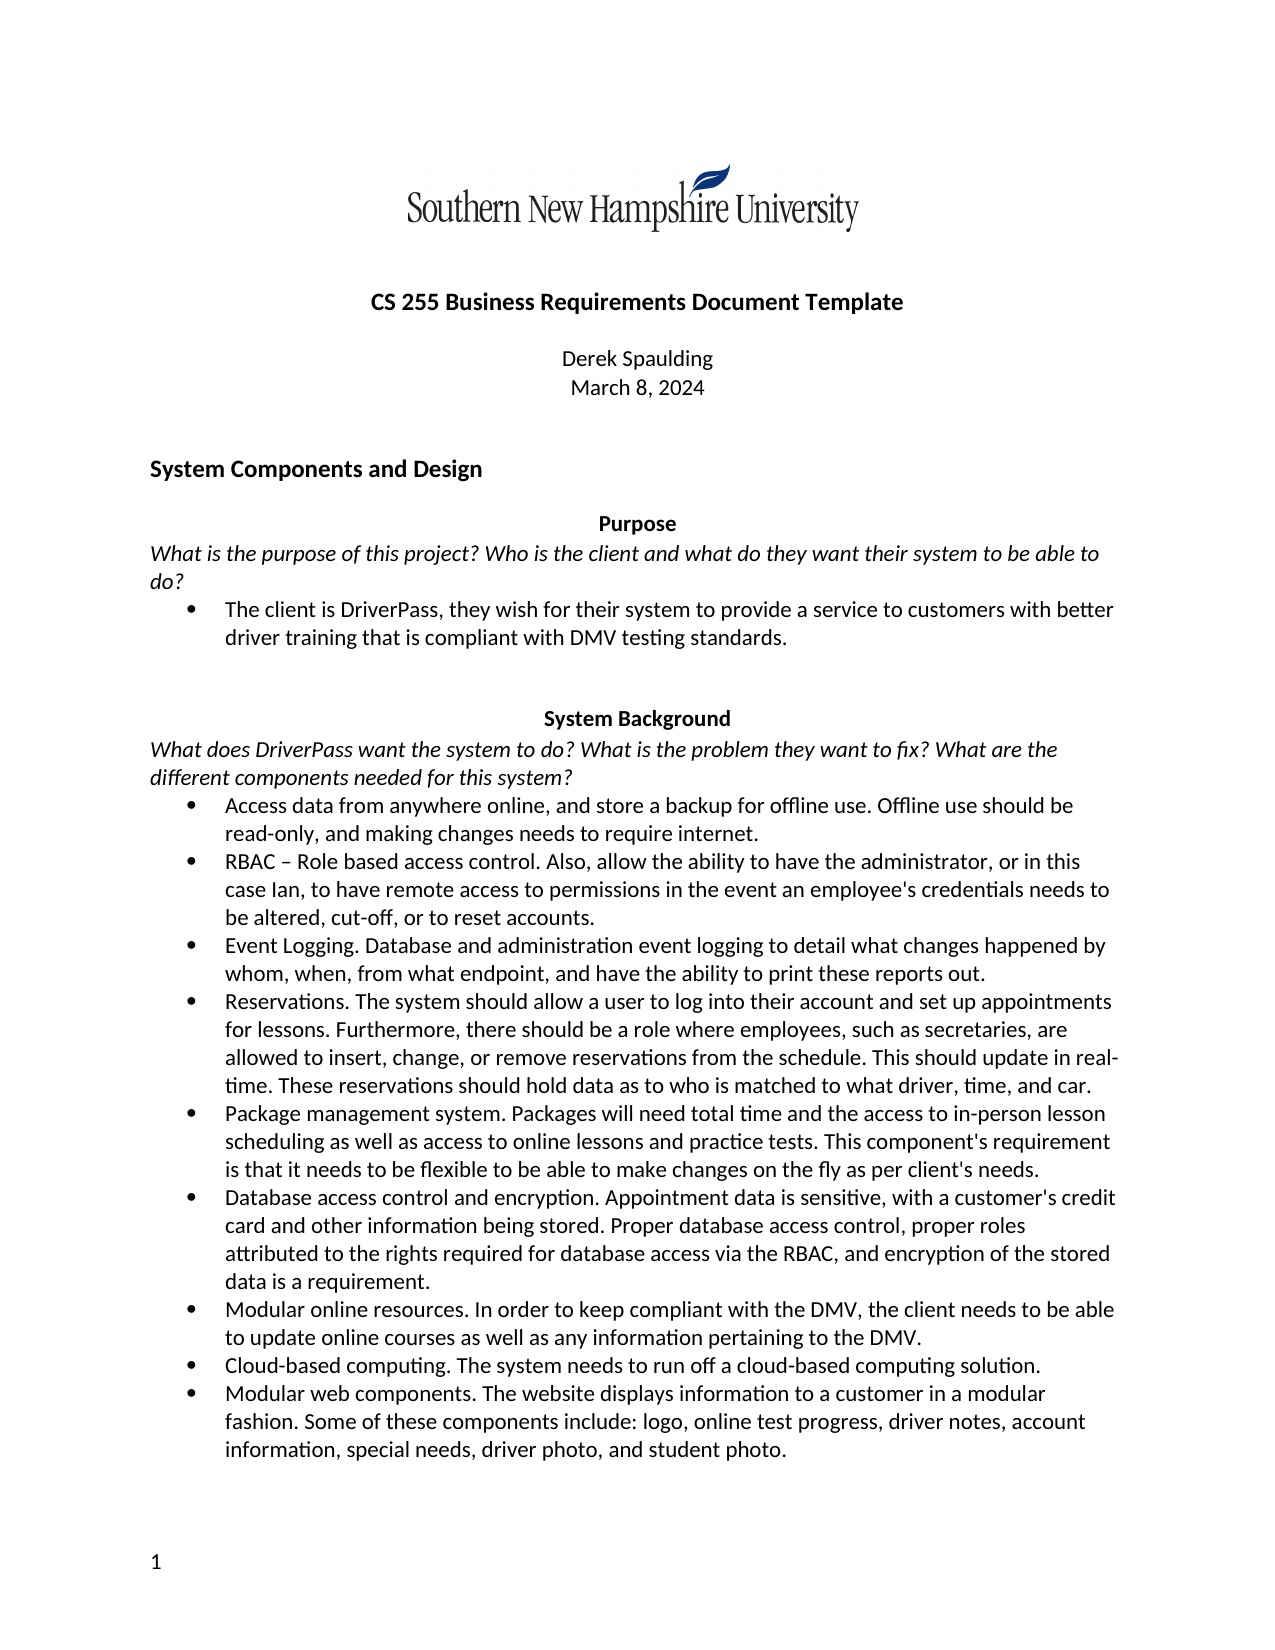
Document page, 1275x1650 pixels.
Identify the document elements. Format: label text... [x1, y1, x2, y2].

list RBAC – Role based access control. Also, allow the ability to have the administrator, or in this case Ian, to have remote access to permissions in the event an employee's credentials needs to be altered, cut-off, or to reset accounts. [187, 847, 1125, 931]
subtitle System Components and Design [150, 454, 1125, 484]
subtitle CS 255 Business Requirements Document Template [150, 286, 1125, 317]
list Modular web components. The website displays information to a customer in a modular fashion. Some of these components include: logo, online test progress, driver notes, account information, special needs, driver photo, and student photo. [187, 1379, 1125, 1463]
list Modular online resources. In order to keep compliant with the DMV, the client needs to be able to update online courses as well as any information pertaining to the DMV. [187, 1295, 1125, 1351]
list The client is DriverPass, they wish for their system to provide a service to customers with better driver training that is compliant with DMV testing standards. [187, 595, 1125, 651]
list Package management system. Packages will need total time and the access to in-person lesson scheduling as well as access to online lessons and practice tests. This component's requirement is that it needs to be flexible to be able to make changes on the fly as per client's needs. [187, 1099, 1125, 1183]
list Database access control and encryption. Appointment data is sensitive, with a customer's credit card and other information being stored. Proper database access control, proper roles attributed to the rights required for database access via the RBAC, and encryption of the stored data is a requirement. [187, 1183, 1125, 1295]
text What does DriverPass want the system to do? What is the problem they want to fix? What are the different components needed for this system? [150, 735, 1125, 791]
list Cloud-based computing. The system needs to run off a cloud-based computing solution. [187, 1351, 1125, 1379]
list Event Logging. Database and administration event logging to detail what changes happened by whom, when, from what endpoint, and have the ability to print these reports out. [187, 931, 1125, 987]
subtitle System Background [150, 704, 1125, 732]
list Reservations. The system should allow a user to log into their account and set up appointments for lessons. Furthermore, there should be a role where employees, such as secretaries, are allowed to insert, change, or remove reservations from the schedule. This should update in real-time. These reservations should hold data as to who is matched to what driver, time, and car. [187, 987, 1125, 1099]
list Access data from anywhere online, and store a backup for offline use. Offline use should be read-only, and making changes needs to require internet. [187, 791, 1125, 847]
subtitle Purpose [150, 509, 1125, 537]
text March 8, 2024 [150, 373, 1125, 401]
text What is the purpose of this project? Who is the client and what do they want their system to be able to do? [150, 539, 1125, 595]
picture [408, 164, 859, 232]
text Derek Spaulding [150, 344, 1125, 373]
